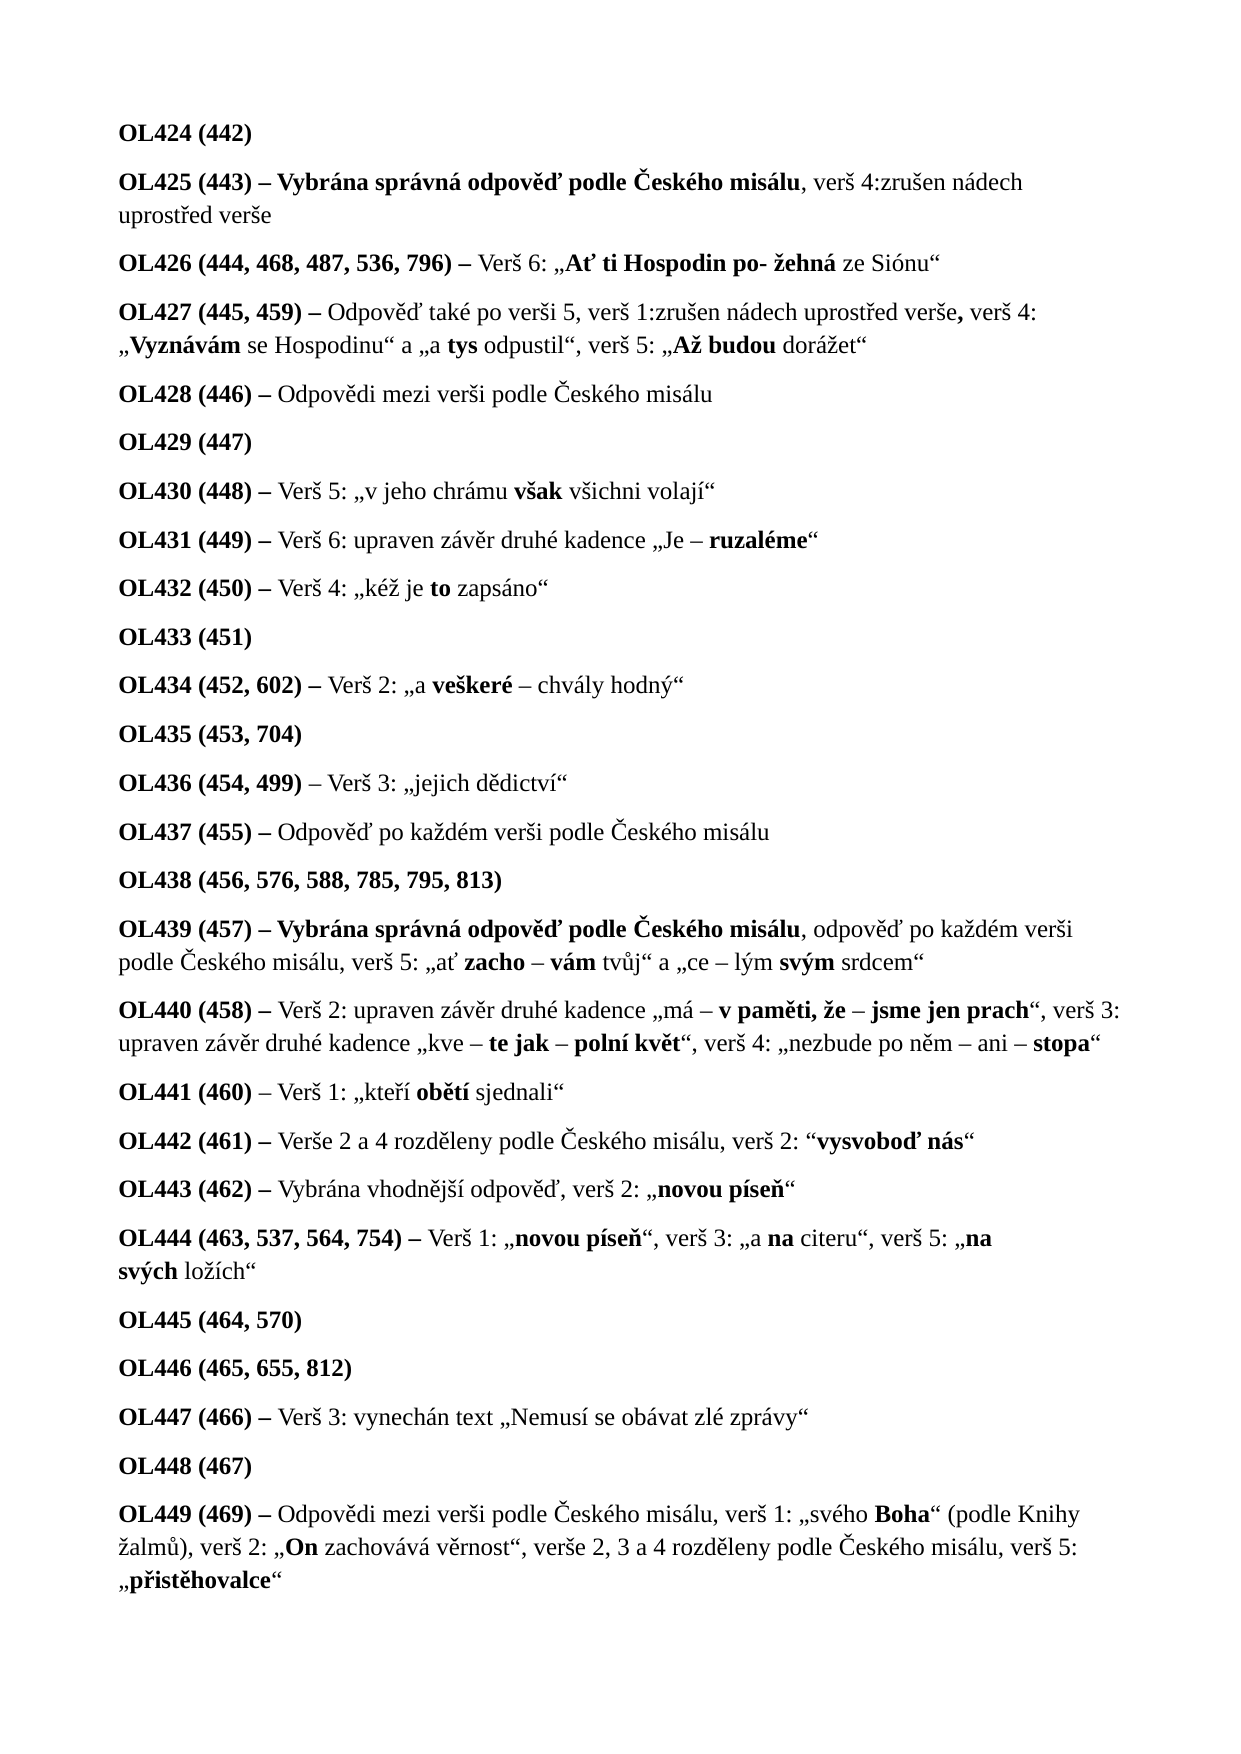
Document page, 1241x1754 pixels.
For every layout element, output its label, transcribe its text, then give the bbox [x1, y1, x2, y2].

text OL438 (456, 576, 588, 785, 795, 813) [118, 865, 1122, 894]
text OL441 (460) – Verš 1: „kteří obětí sjednali“ [118, 1077, 1122, 1106]
text OL433 (451) [118, 622, 1122, 651]
text OL442 (461) – Verše 2 a 4 rozděleny podle Českého misálu, verš 2: “vysvoboď nás“ [118, 1126, 1122, 1154]
text OL448 (467) [118, 1451, 1122, 1479]
text OL432 (450) – Verš 4: „kéž je to zapsáno“ [118, 573, 1122, 602]
text OL425 (443) – Vybrána správná odpověď podle Českého misálu, verš 4:zrušen nádech uprostřed verše [118, 167, 1122, 228]
text OL434 (452, 602) – Verš 2: „a veškeré – chvály hodný“ [118, 671, 1122, 699]
text OL431 (449) – Verš 6: upraven závěr druhé kadence „Je – ruzaléme“ [118, 525, 1122, 553]
text OL444 (463, 537, 564, 754) – Verš 1: „novou píseň“, verš 3: „a na citeru“, verš 5: „na svých ložích“ [118, 1223, 1122, 1285]
text OL449 (469) – Odpovědi mezi verši podle Českého misálu, verš 1: „svého Boha“ (podle Knihy žalmů), verš 2: „On zachovává věrnost“, verše 2, 3 a 4 rozděleny podle Českého misálu, verš 5: „přistěhovalce“ [118, 1499, 1122, 1594]
text OL446 (465, 655, 812) [118, 1353, 1122, 1382]
text OL428 (446) – Odpovědi mezi verši podle Českého misálu [118, 379, 1122, 407]
text OL439 (457) – Vybrána správná odpověď podle Českého misálu, odpověď po každém verši podle Českého misálu, verš 5: „ať zacho – vám tvůj“ a „ce – lým svým srdcem“ [118, 914, 1122, 976]
text OL424 (442) [118, 118, 1122, 147]
text OL445 (464, 570) [118, 1305, 1122, 1333]
text OL443 (462) – Vybrána vhodnější odpověď, verš 2: „novou píseň“ [118, 1174, 1122, 1203]
text OL430 (448) – Verš 5: „v jeho chrámu však všichni volají“ [118, 476, 1122, 505]
text OL447 (466) – Verš 3: vynechán text „Nemusí se obávat zlé zprávy“ [118, 1402, 1122, 1431]
text OL429 (447) [118, 427, 1122, 456]
text OL427 (445, 459) – Odpověď také po verši 5, verš 1:zrušen nádech uprostřed verše, verš 4: „Vyznávám se Hospodinu“ a „a tys odpustil“, verš 5: „Až budou dorážet“ [118, 297, 1122, 359]
text OL435 (453, 704) [118, 719, 1122, 748]
text OL426 (444, 468, 487, 536, 796) – Verš 6: „Ať ti Hospodin po- žehná ze Siónu“ [118, 248, 1122, 277]
text OL436 (454, 499) – Verš 3: „jejich dědictví“ [118, 768, 1122, 797]
text OL437 (455) – Odpověď po každém verši podle Českého misálu [118, 817, 1122, 845]
text OL440 (458) – Verš 2: upraven závěr druhé kadence „má – v paměti, že – jsme jen prach“, verš 3: upraven závěr druhé kadence „kve – te jak – polní květ“, verš 4: „nezbude po něm – ani – stopa“ [118, 996, 1122, 1057]
